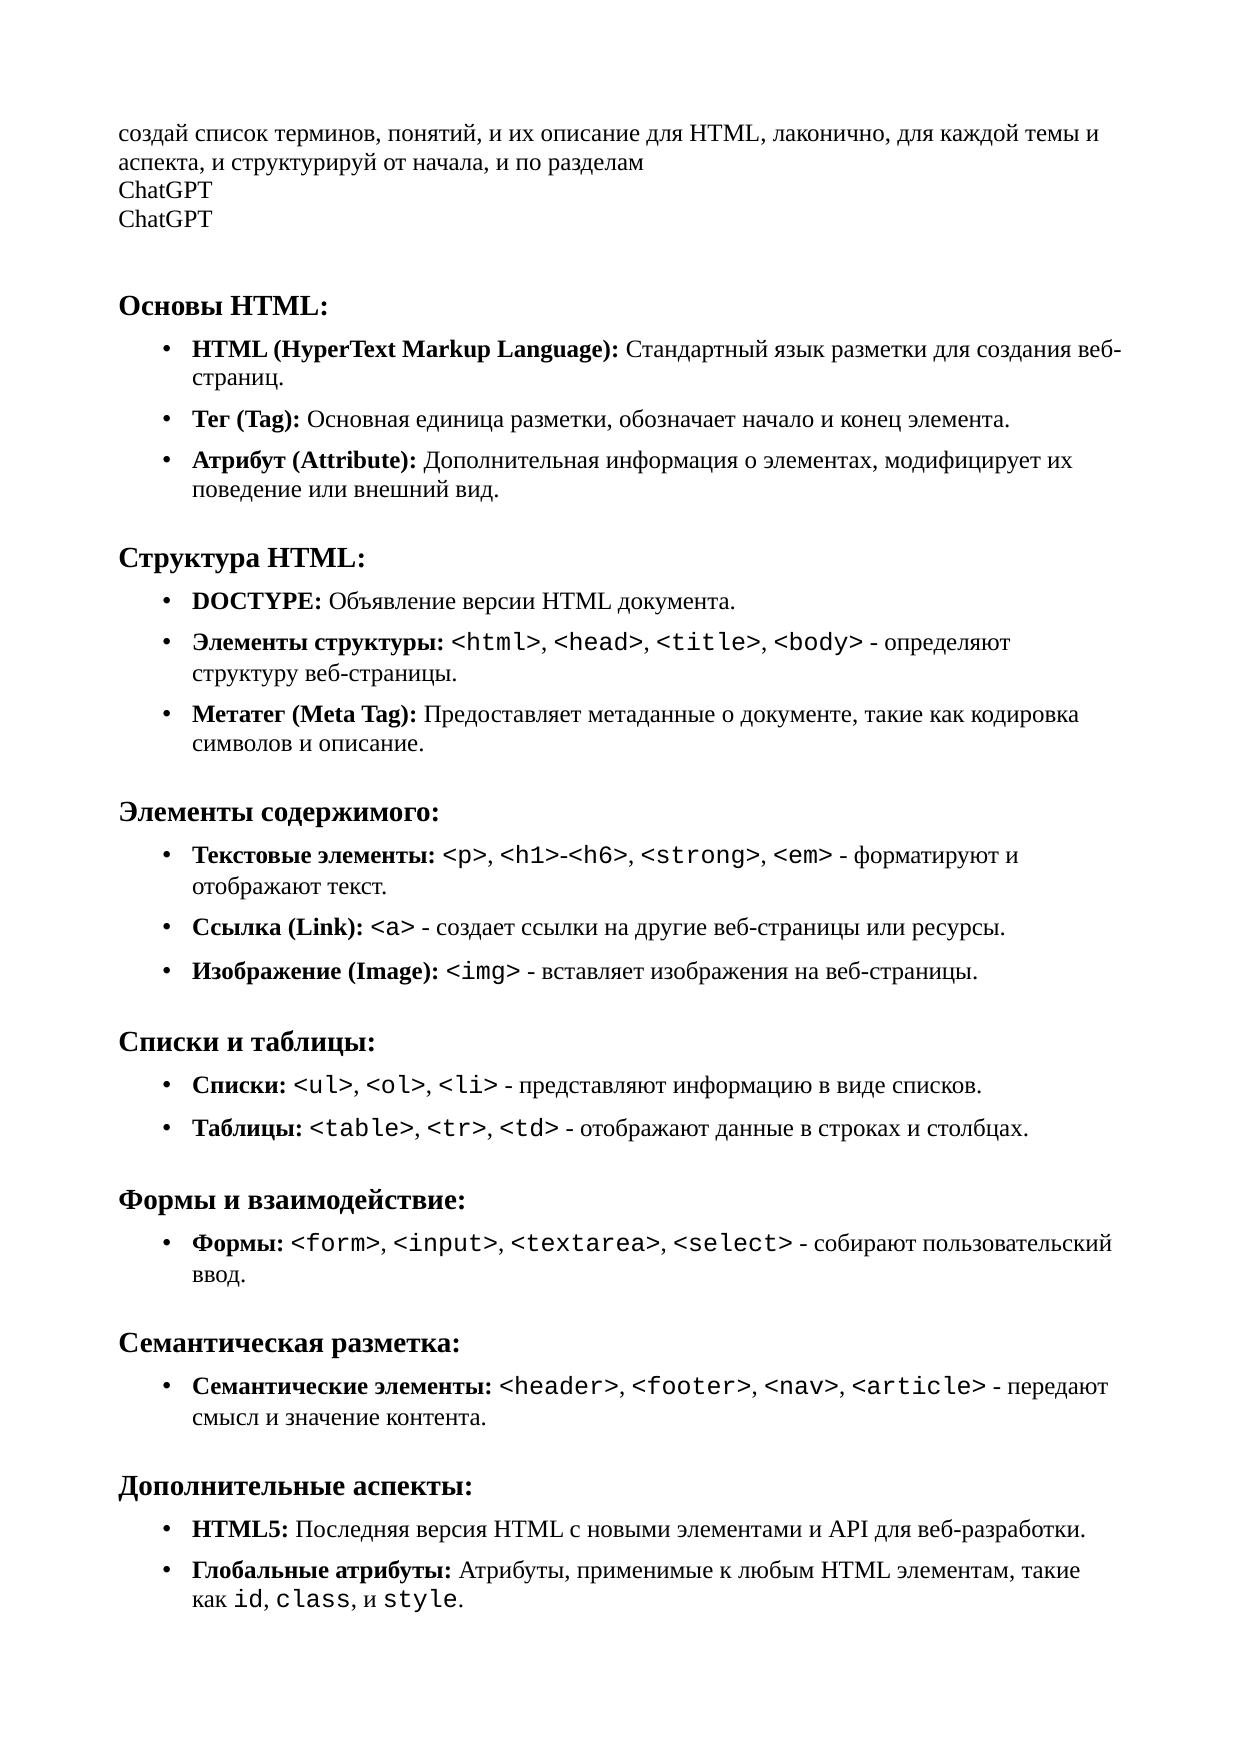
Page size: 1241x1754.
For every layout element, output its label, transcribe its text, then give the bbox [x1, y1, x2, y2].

list Элементы структуры: <html>, <head>, <title>, <body> - определяют структуру веб-страницы. [162, 627, 1122, 687]
list HTML (HyperText Markup Language): Стандартный язык разметки для создания веб-страниц. [162, 334, 1122, 391]
list Ссылка (Link): <a> - создает ссылки на другие веб-страницы или ресурсы. [162, 912, 1122, 943]
list DOCTYPE: Объявление версии HTML документа. [162, 586, 1122, 615]
list Формы: <form>, <input>, <textarea>, <select> - собирают пользовательский ввод. [162, 1228, 1122, 1287]
list Таблицы: <table>, <tr>, <td> - отображают данные в строках и столбцах. [162, 1113, 1122, 1144]
list Тег (Tag): Основная единица разметки, обозначает начало и конец элемента. [162, 404, 1122, 432]
list Метатег (Meta Tag): Предоставляет метаданные о документе, такие как кодировка символов и описание. [162, 699, 1122, 757]
subtitle Дополнительные аспекты: [118, 1468, 1122, 1502]
list Списки: <ul>, <ol>, <li> - представляют информацию в виде списков. [162, 1070, 1122, 1101]
list Атрибут (Attribute): Дополнительная информация о элементах, модифицирует их поведение или внешний вид. [162, 445, 1122, 502]
subtitle Структура HTML: [118, 540, 1122, 573]
subtitle Основы HTML: [118, 288, 1122, 321]
text создай список терминов, понятий, и их описание для HTML, лаконично, для каждой темы и аспекта, и структурируй от начала, и по разделам [118, 118, 1122, 176]
list HTML5: Последняя версия HTML с новыми элементами и API для веб-разработки. [162, 1514, 1122, 1543]
list Семантические элементы: <header>, <footer>, <nav>, <article> - передают смысл и значение контента. [162, 1371, 1122, 1431]
text ChatGPT [118, 176, 1122, 204]
subtitle Формы и взаимодействие: [118, 1182, 1122, 1215]
list Глобальные атрибуты: Атрибуты, применимые к любым HTML элементам, такие как id, class, и style. [162, 1555, 1122, 1615]
subtitle Элементы содержимого: [118, 794, 1122, 828]
list Текстовые элементы: <p>, <h1>-<h6>, <strong>, <em> - форматируют и отображают текст. [162, 840, 1122, 900]
text ChatGPT [118, 204, 1122, 233]
subtitle Семантическая разметка: [118, 1325, 1122, 1358]
subtitle Списки и таблицы: [118, 1024, 1122, 1058]
list Изображение (Image): <img> - вставляет изображения на веб-страницы. [162, 956, 1122, 987]
